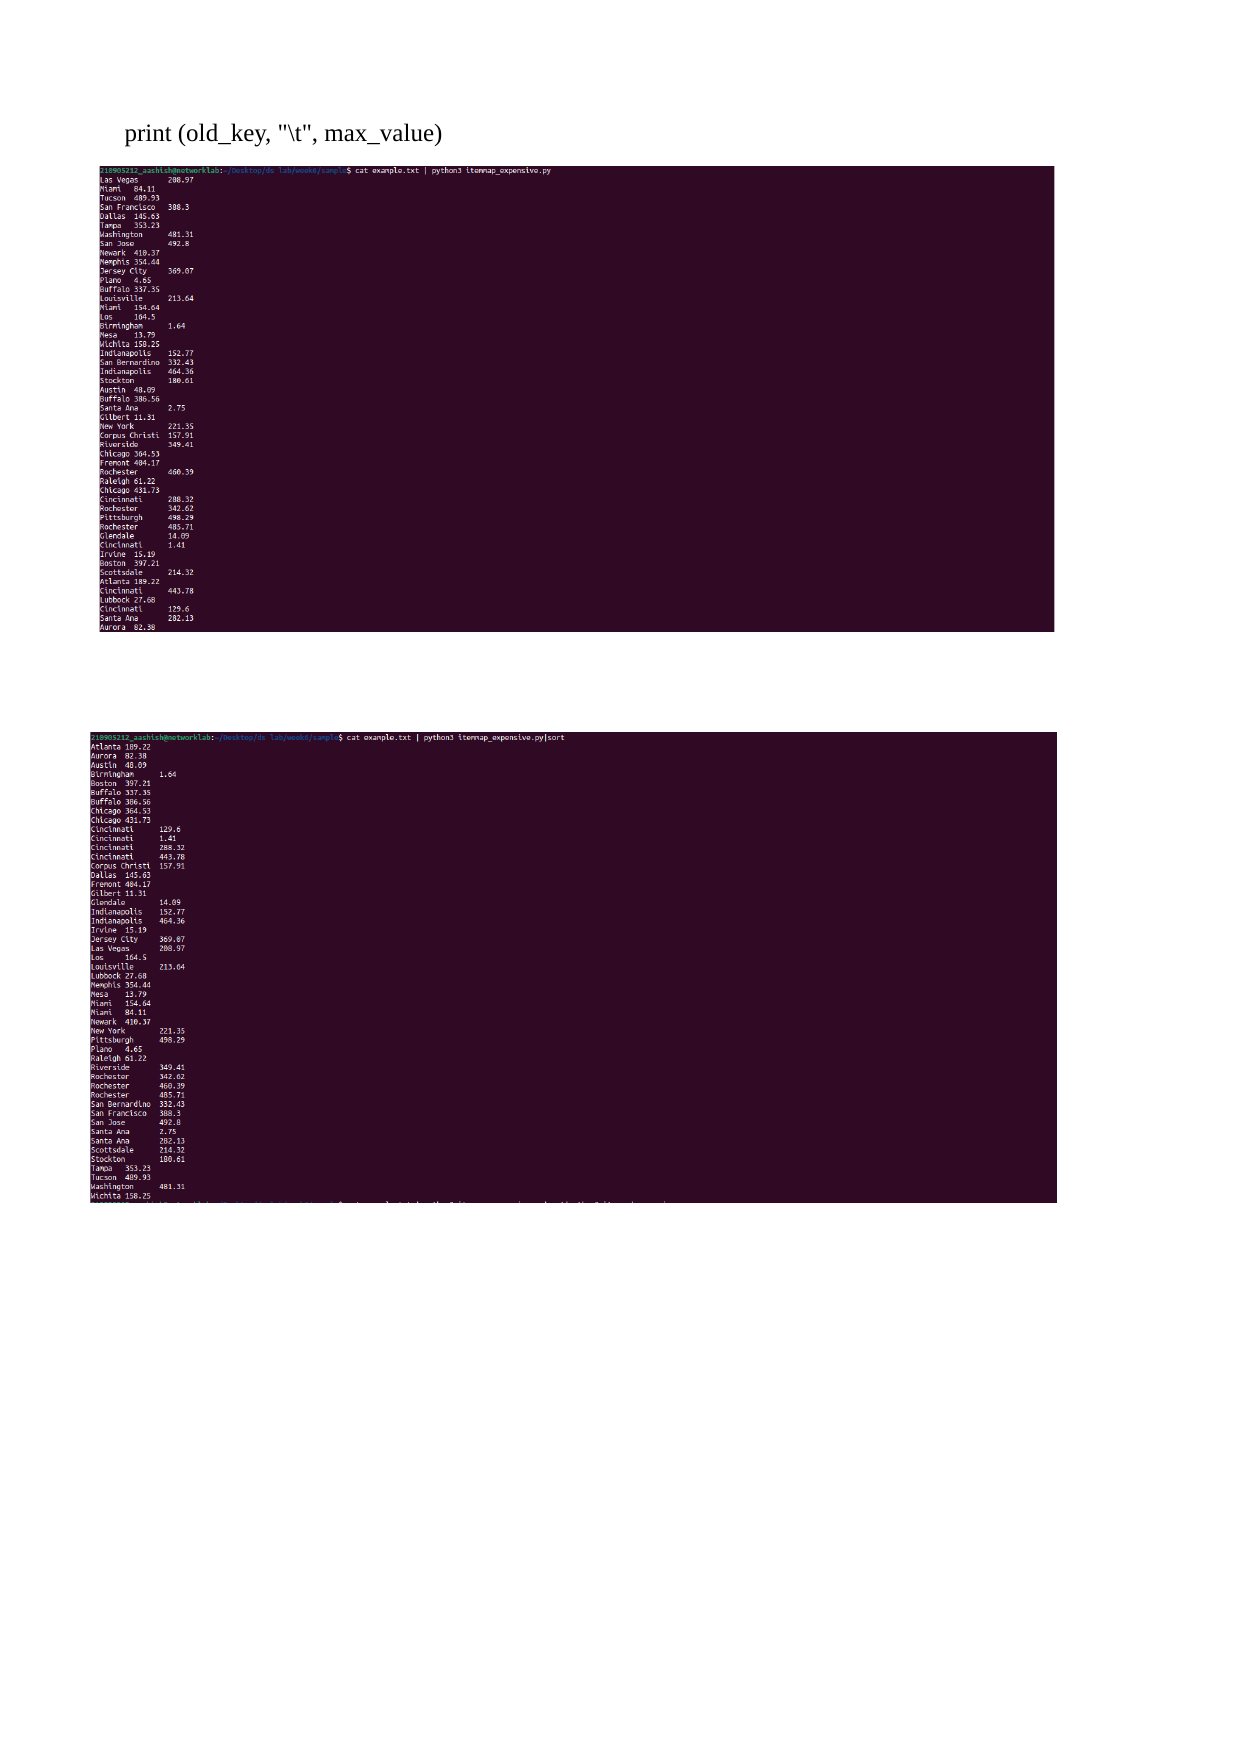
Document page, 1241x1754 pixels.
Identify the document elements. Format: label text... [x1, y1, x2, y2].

picture [90, 732, 1057, 1203]
picture [99, 166, 1055, 632]
text print (old_key, "\t", max_value) [118, 118, 1122, 1289]
